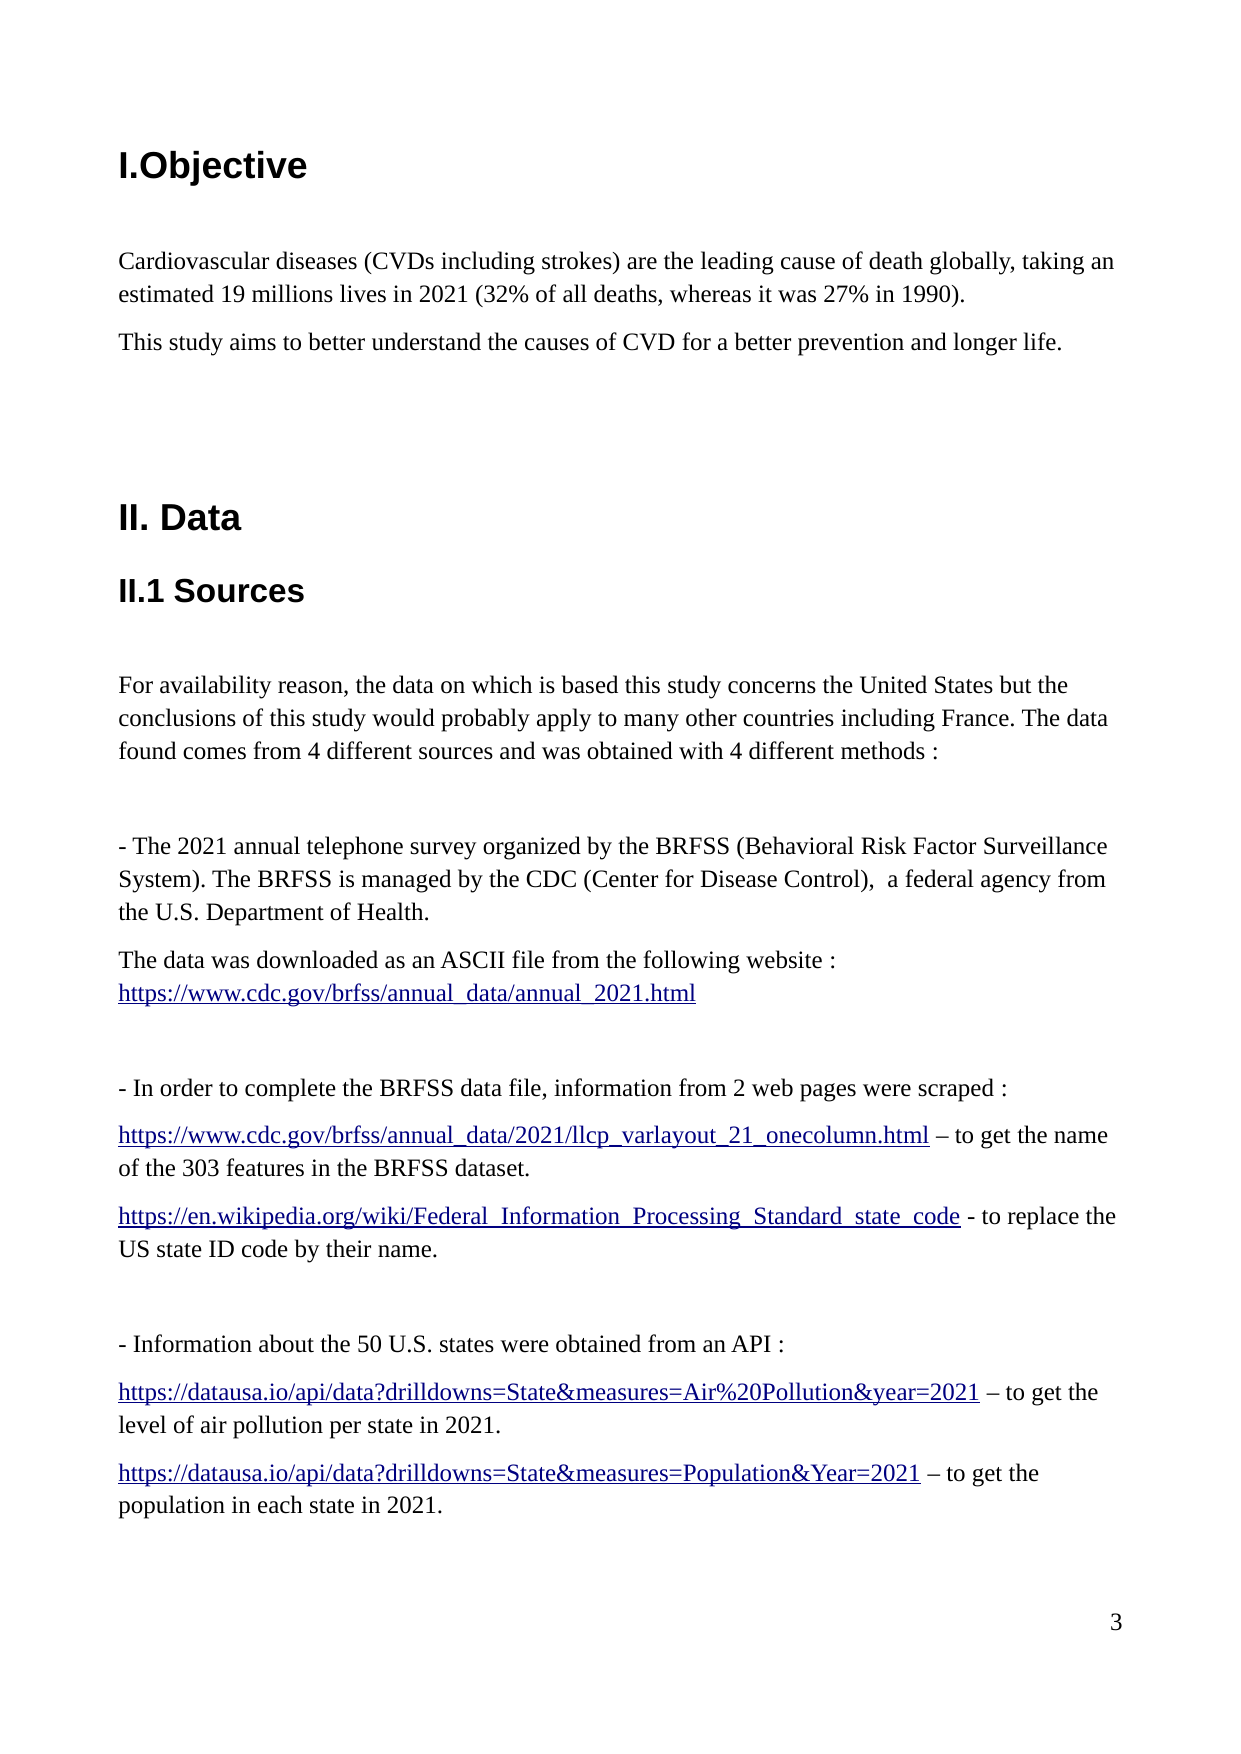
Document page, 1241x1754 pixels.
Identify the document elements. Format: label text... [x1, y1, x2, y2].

text https://datausa.io/api/data?drilldowns=State&measures=Population&Year=2021 – to get the population in each state in 2021. [118, 1458, 1122, 1519]
text This study aims to better understand the causes of CVD for a better prevention and longer life. [118, 327, 1122, 356]
text https://datausa.io/api/data?drilldowns=State&measures=Air%20Pollution&year=2021 – to get the level of air pollution per state in 2021. [118, 1377, 1122, 1439]
text Cardiovascular diseases (CVDs including strokes) are the leading cause of death globally, taking an estimated 19 millions lives in 2021 (32% of all deaths, whereas it was 27% in 1990). [118, 246, 1122, 308]
text For availability reason, the data on which is based this study concerns the United States but the conclusions of this study would probably apply to many other countries including France. The data found comes from 4 different sources and was obtained with 4 different methods : [118, 670, 1122, 764]
subtitle I.Objective [118, 143, 1122, 186]
text - Information about the 50 U.S. states were obtained from an API : [118, 1329, 1122, 1358]
text - The 2021 annual telephone survey organized by the BRFSS (Behavioral Risk Factor Surveillance System). The BRFSS is managed by the CDC (Center for Disease Control), a federal agency from the U.S. Department of Health. [118, 831, 1122, 926]
text https://en.wikipedia.org/wiki/Federal_Information_Processing_Standard_state_code - to replace the US state ID code by their name. [118, 1201, 1122, 1263]
subtitle II.1 Sources [118, 571, 1122, 610]
text https://www.cdc.gov/brfss/annual_data/2021/llcp_varlayout_21_onecolumn.html – to get the name of the 303 features in the BRFSS dataset. [118, 1121, 1122, 1182]
text The data was downloaded as an ASCII file from the following website : https://www.cdc.gov/brfss/annual_data/annual_2021.html [118, 945, 1122, 1006]
subtitle II. Data [118, 495, 1122, 538]
text - In order to complete the BRFSS data file, information from 2 web pages were scraped : [118, 1073, 1122, 1102]
